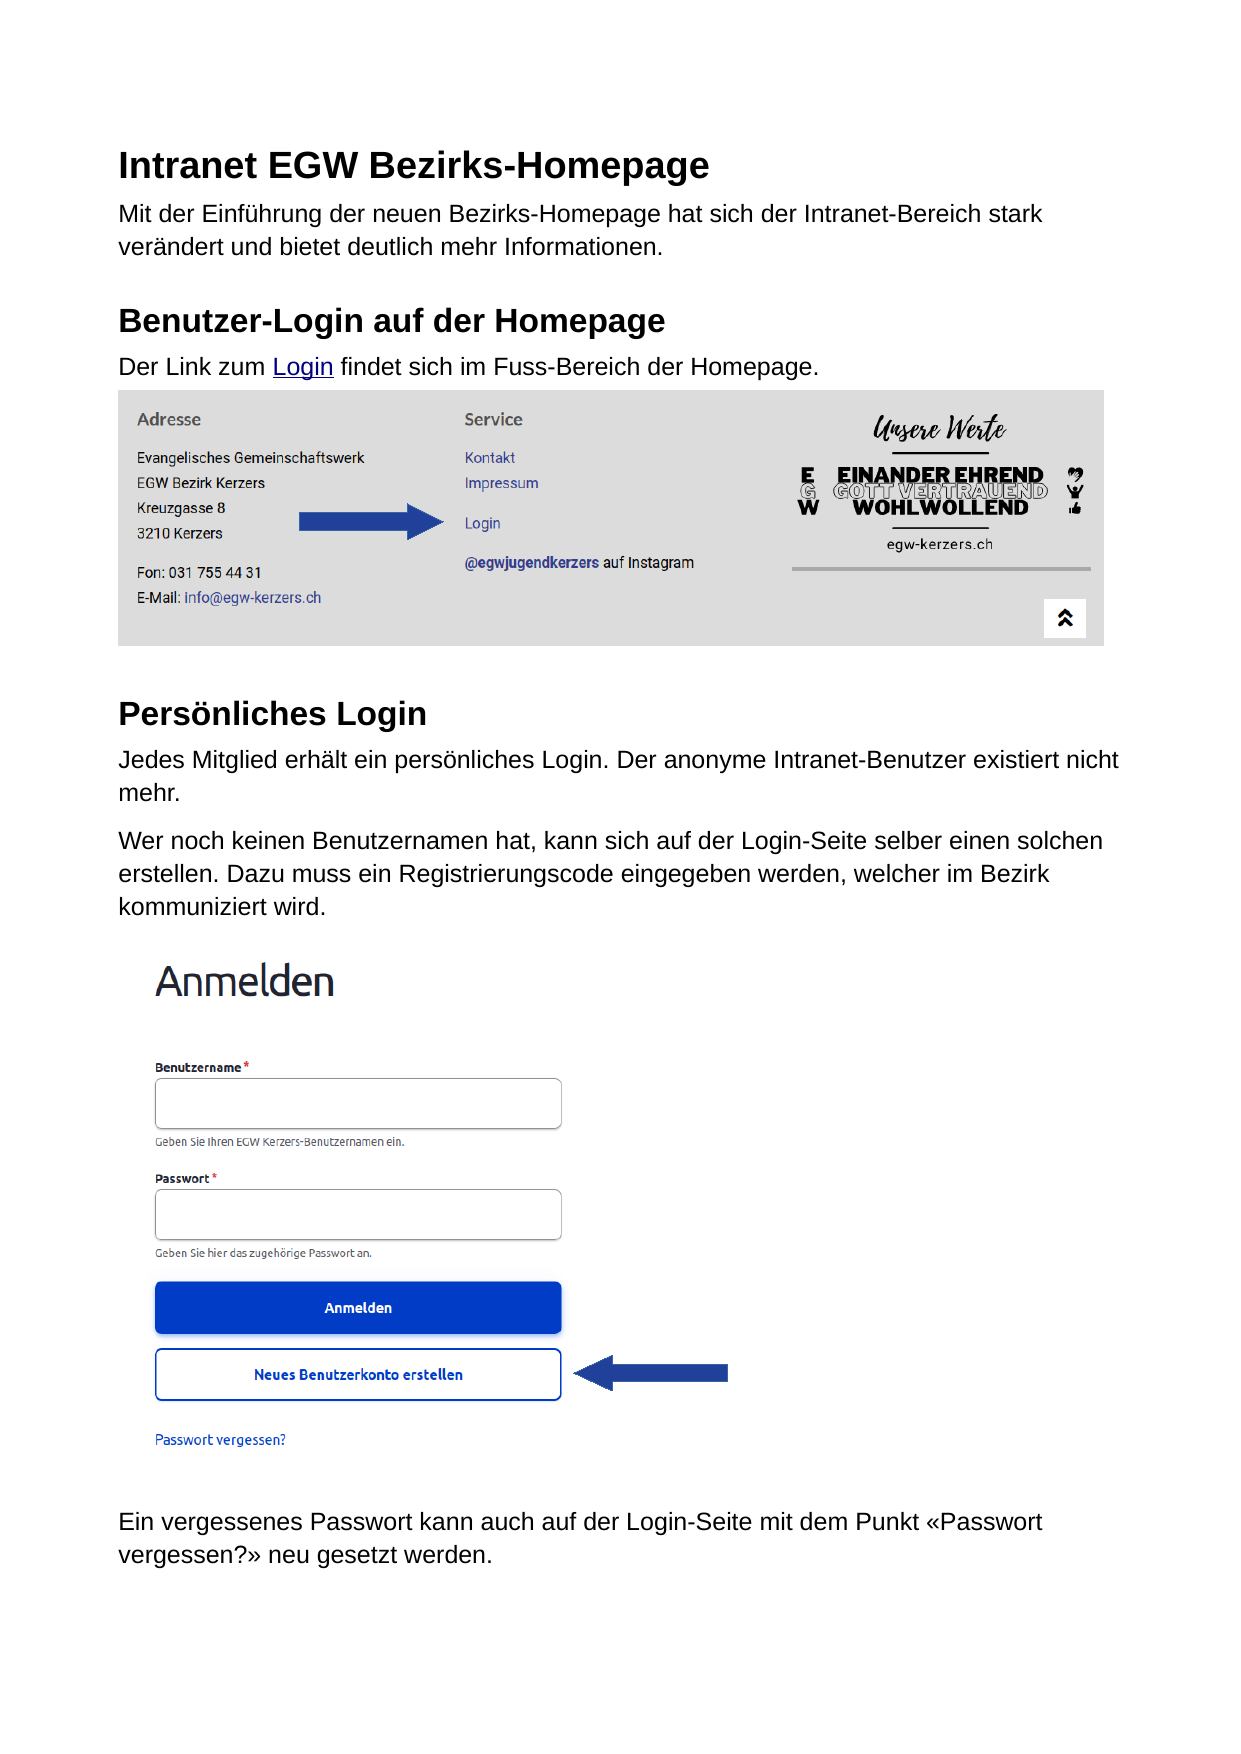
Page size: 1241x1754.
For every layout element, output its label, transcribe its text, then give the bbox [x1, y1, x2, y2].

picture [118, 390, 1104, 646]
subtitle Intranet EGW Bezirks-Homepage [118, 143, 1122, 187]
text Wer noch keinen Benutzernamen hat, kann sich auf der Login-Seite selber einen solchen erstellen. Dazu muss ein Registrierungscode eingegeben werden, welcher im Bezirk kommuniziert wird. [118, 826, 1122, 920]
text Der Link zum Login findet sich im Fuss-Bereich der Homepage. [118, 352, 1122, 381]
subtitle Persönliches Login [118, 694, 1122, 732]
picture [128, 939, 626, 1503]
text Mit der Einführung der neuen Bezirks-Homepage hat sich der Intranet-Bereich stark verändert und bietet deutlich mehr Informationen. [118, 199, 1122, 261]
subtitle Benutzer-Login auf der Homepage [118, 301, 1122, 339]
text Ein vergessenes Passwort kann auch auf der Login-Seite mit dem Punkt «Passwort vergessen?» neu gesetzt werden. [118, 939, 1122, 1568]
text Jedes Mitglied erhält ein persönliches Login. Der anonyme Intranet-Benutzer existiert nicht mehr. [118, 745, 1122, 807]
